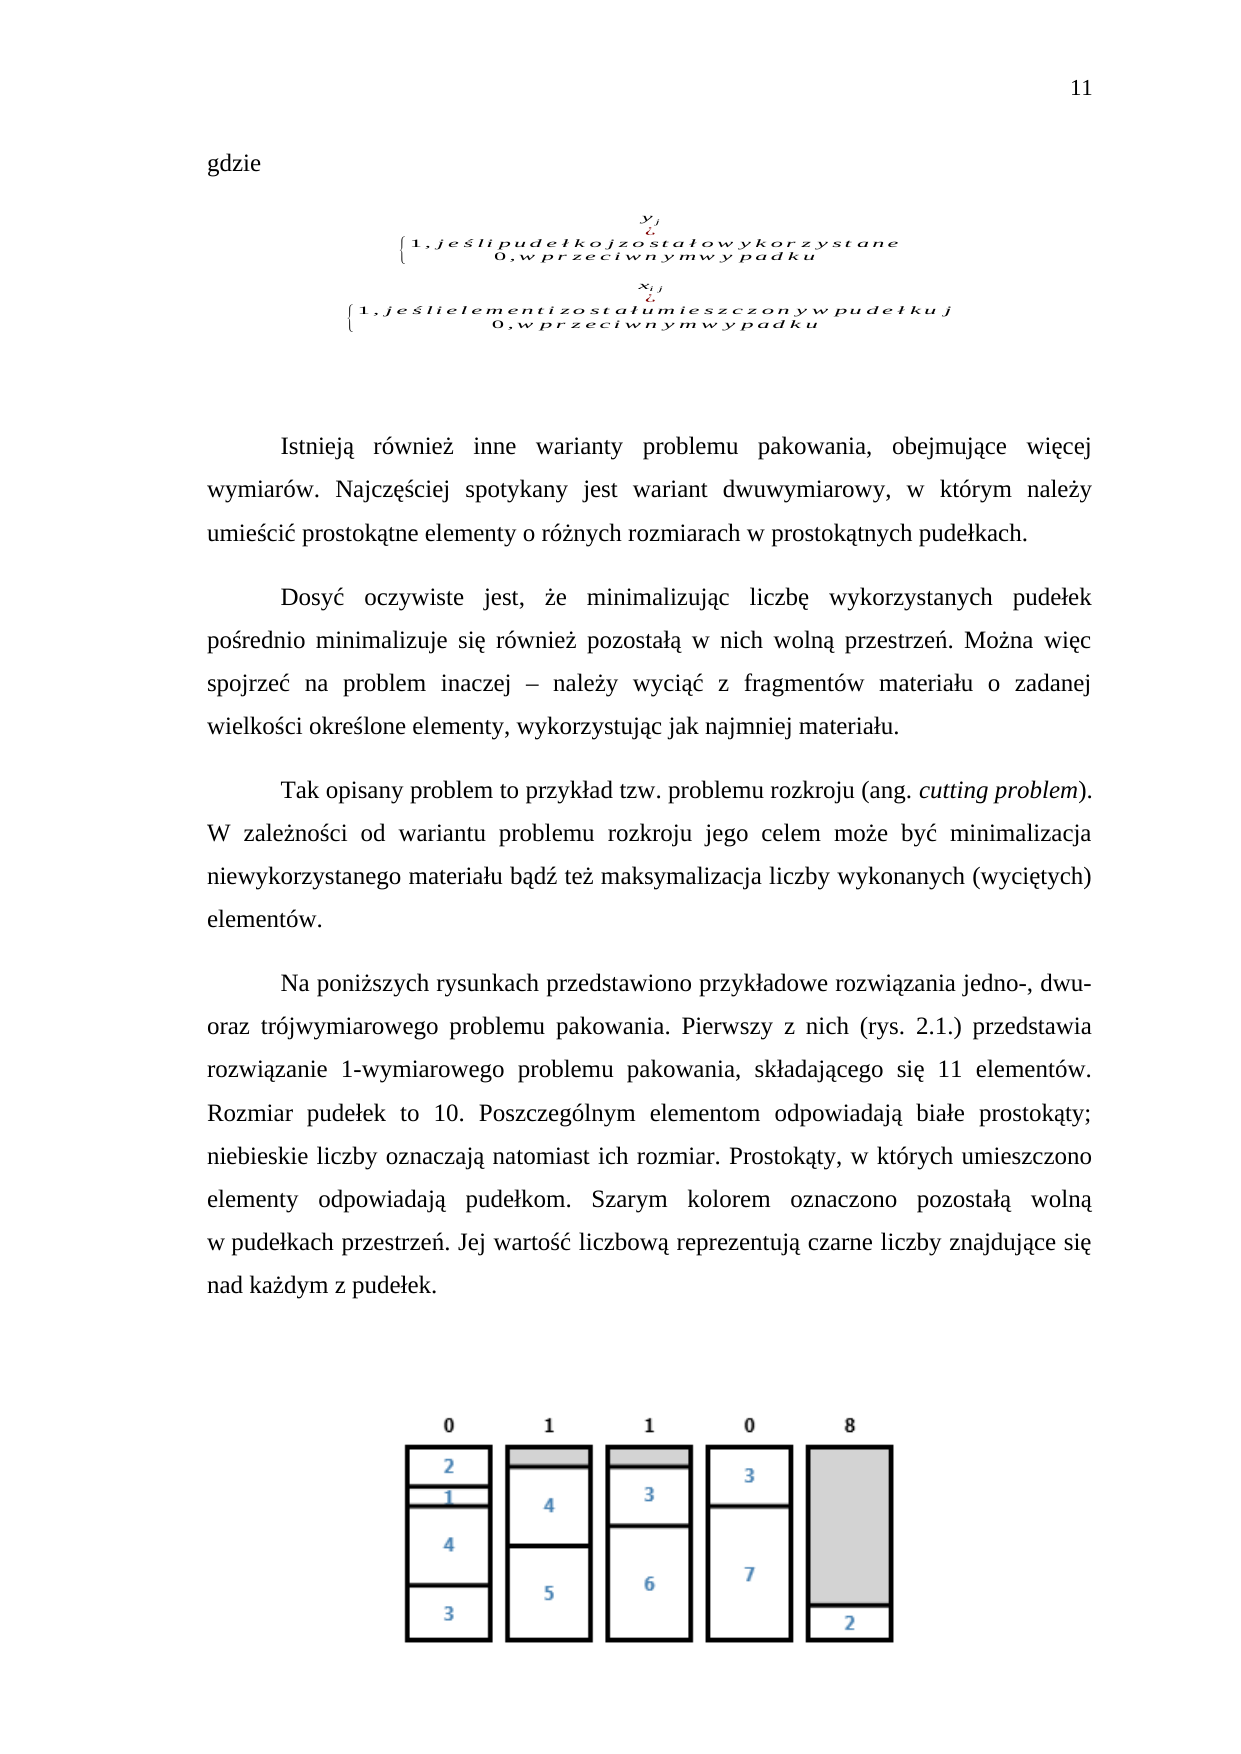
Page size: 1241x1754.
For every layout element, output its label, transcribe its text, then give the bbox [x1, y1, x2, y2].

text Tak opisany problem to przykład tzw. problemu rozkroju (ang. cutting problem). W zależności od wariantu problemu rozkroju jego celem może być minimalizacja niewykorzystanego materiału bądź też maksymalizacja liczby wykonanych (wyciętych) elementów. [207, 775, 1092, 933]
text Dosyć oczywiste jest, że minimalizując liczbę wykorzystanych pudełek pośrednio minimalizuje się również pozostałą w nich wolną przestrzeń. Można więc spojrzeć na problem inaczej – należy wyciąć z fragmentów materiału o zadanej wielkości określone elementy, wykorzystując jak najmniej materiału. [207, 582, 1092, 740]
text gdzie [207, 148, 1092, 176]
text Istnieją również inne warianty problemu pakowania, obejmujące więcej wymiarów. Najczęściej spotykany jest wariant dwuwymiarowy, w którym należy umieścić prostokątne elementy o różnych rozmiarach w prostokątnych pudełkach. [207, 431, 1092, 546]
text Na poniższych rysunkach przedstawiono przykładowe rozwiązania jedno-, dwu- oraz trójwymiarowego problemu pakowania. Pierwszy z nich (rys. 2.1.) przedstawia rozwiązanie 1-wymiarowego problemu pakowania, składającego się 11 elementów. Rozmiar pudełek to 10. Poszczególnym elementom odpowiadają białe prostokąty; niebieskie liczby oznaczają natomiast ich rozmiar. Prostokąty, w których umieszczono elementy odpowiadają pudełkom. Szarym kolorem oznaczono pozostałą wolną w pudełkach przestrzeń. Jej wartość liczbową reprezentują czarne liczby znajdujące się nad każdym z pudełek. [207, 968, 1092, 1299]
